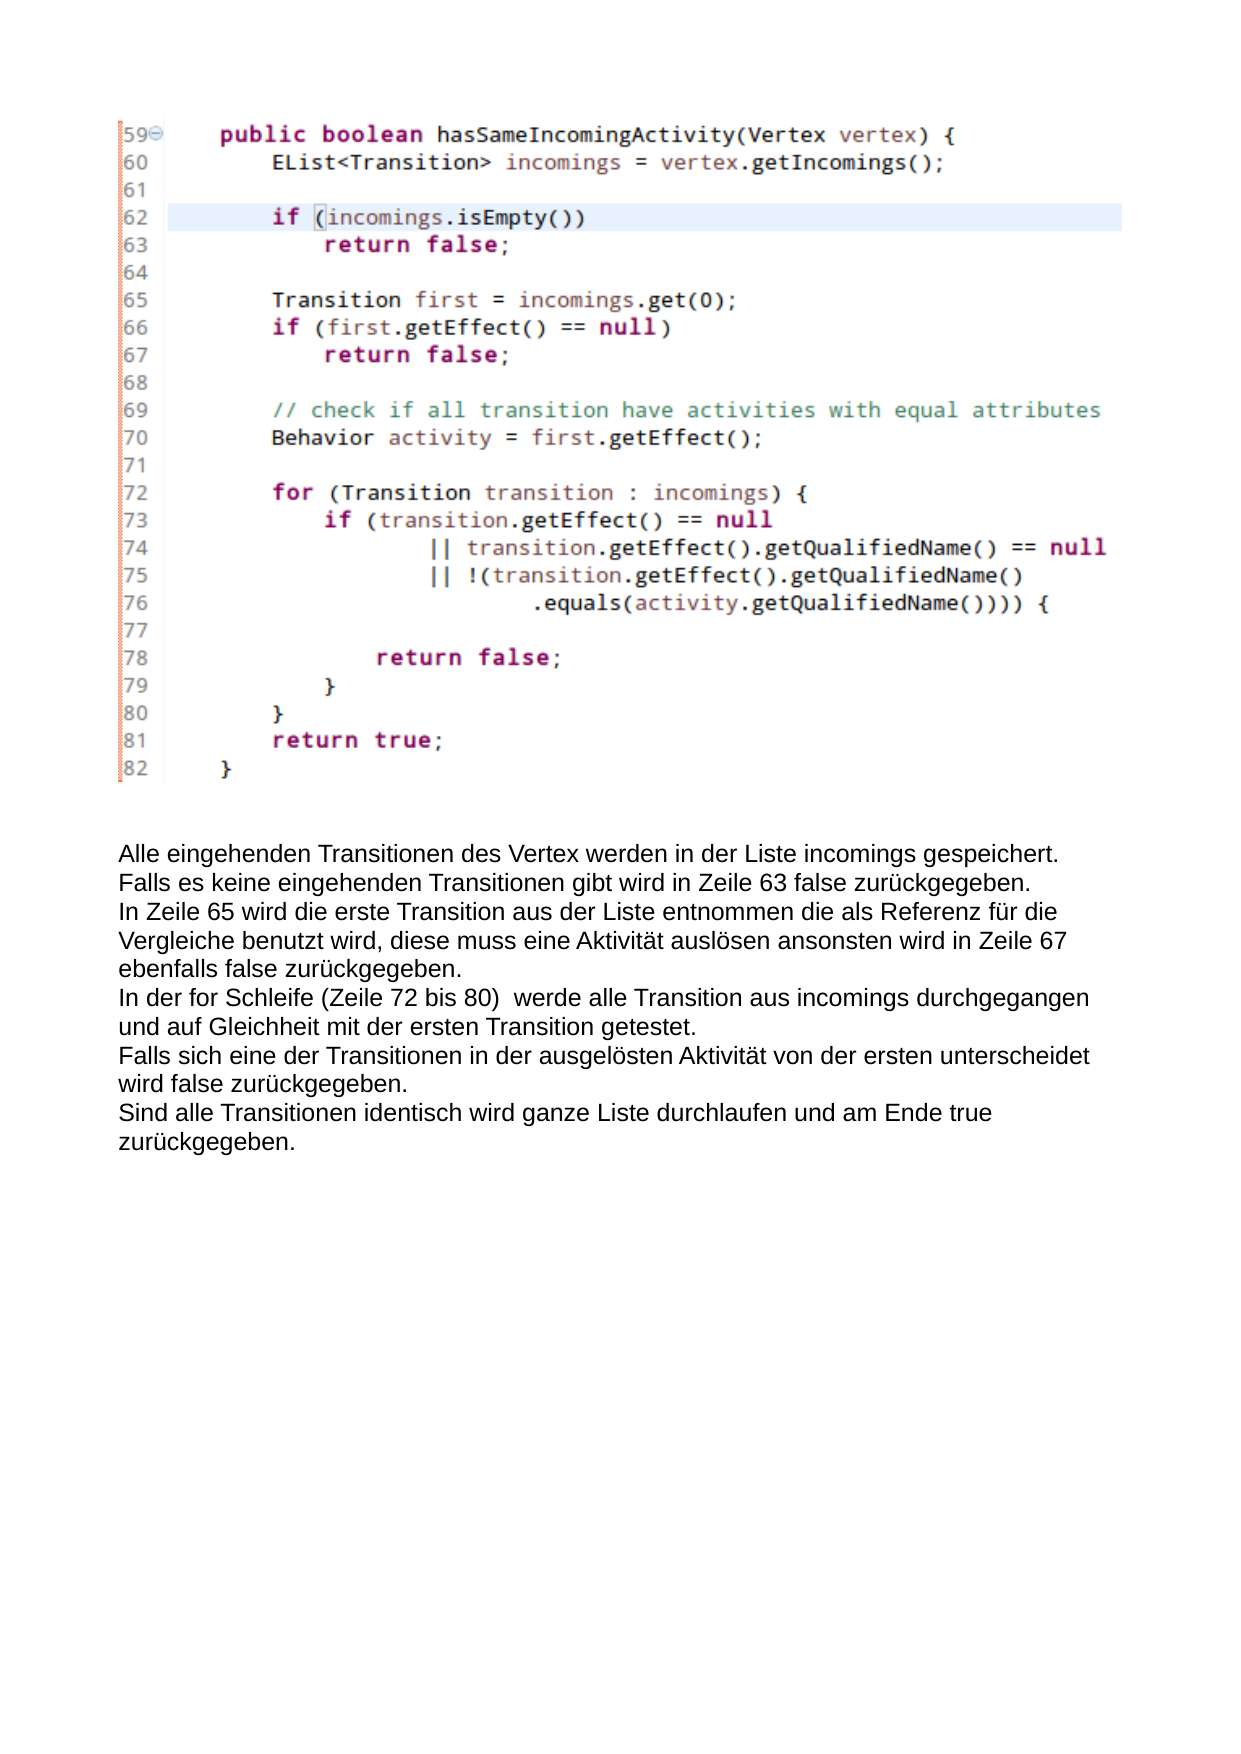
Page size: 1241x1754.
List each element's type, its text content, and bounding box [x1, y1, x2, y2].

text In der for Schleife (Zeile 72 bis 80) werde alle Transition aus incomings durchgegangen und auf Gleichheit mit der ersten Transition getestet. [118, 983, 1122, 1041]
text Falls es keine eingehenden Transitionen gibt wird in Zeile 63 false zurückgegeben. [118, 868, 1122, 897]
text Alle eingehenden Transitionen des Vertex werden in der Liste incomings gespeichert. [118, 839, 1122, 868]
picture [118, 118, 1123, 782]
text Falls sich eine der Transitionen in der ausgelösten Aktivität von der ersten unterscheidet wird false zurückgegeben. [118, 1041, 1122, 1098]
text In Zeile 65 wird die erste Transition aus der Liste entnommen die als Referenz für die Vergleiche benutzt wird, diese muss eine Aktivität auslösen ansonsten wird in Zeile 67 ebenfalls false zurückgegeben. [118, 897, 1122, 983]
text Sind alle Transitionen identisch wird ganze Liste durchlaufen und am Ende true zurückgegeben. [118, 1098, 1122, 1156]
